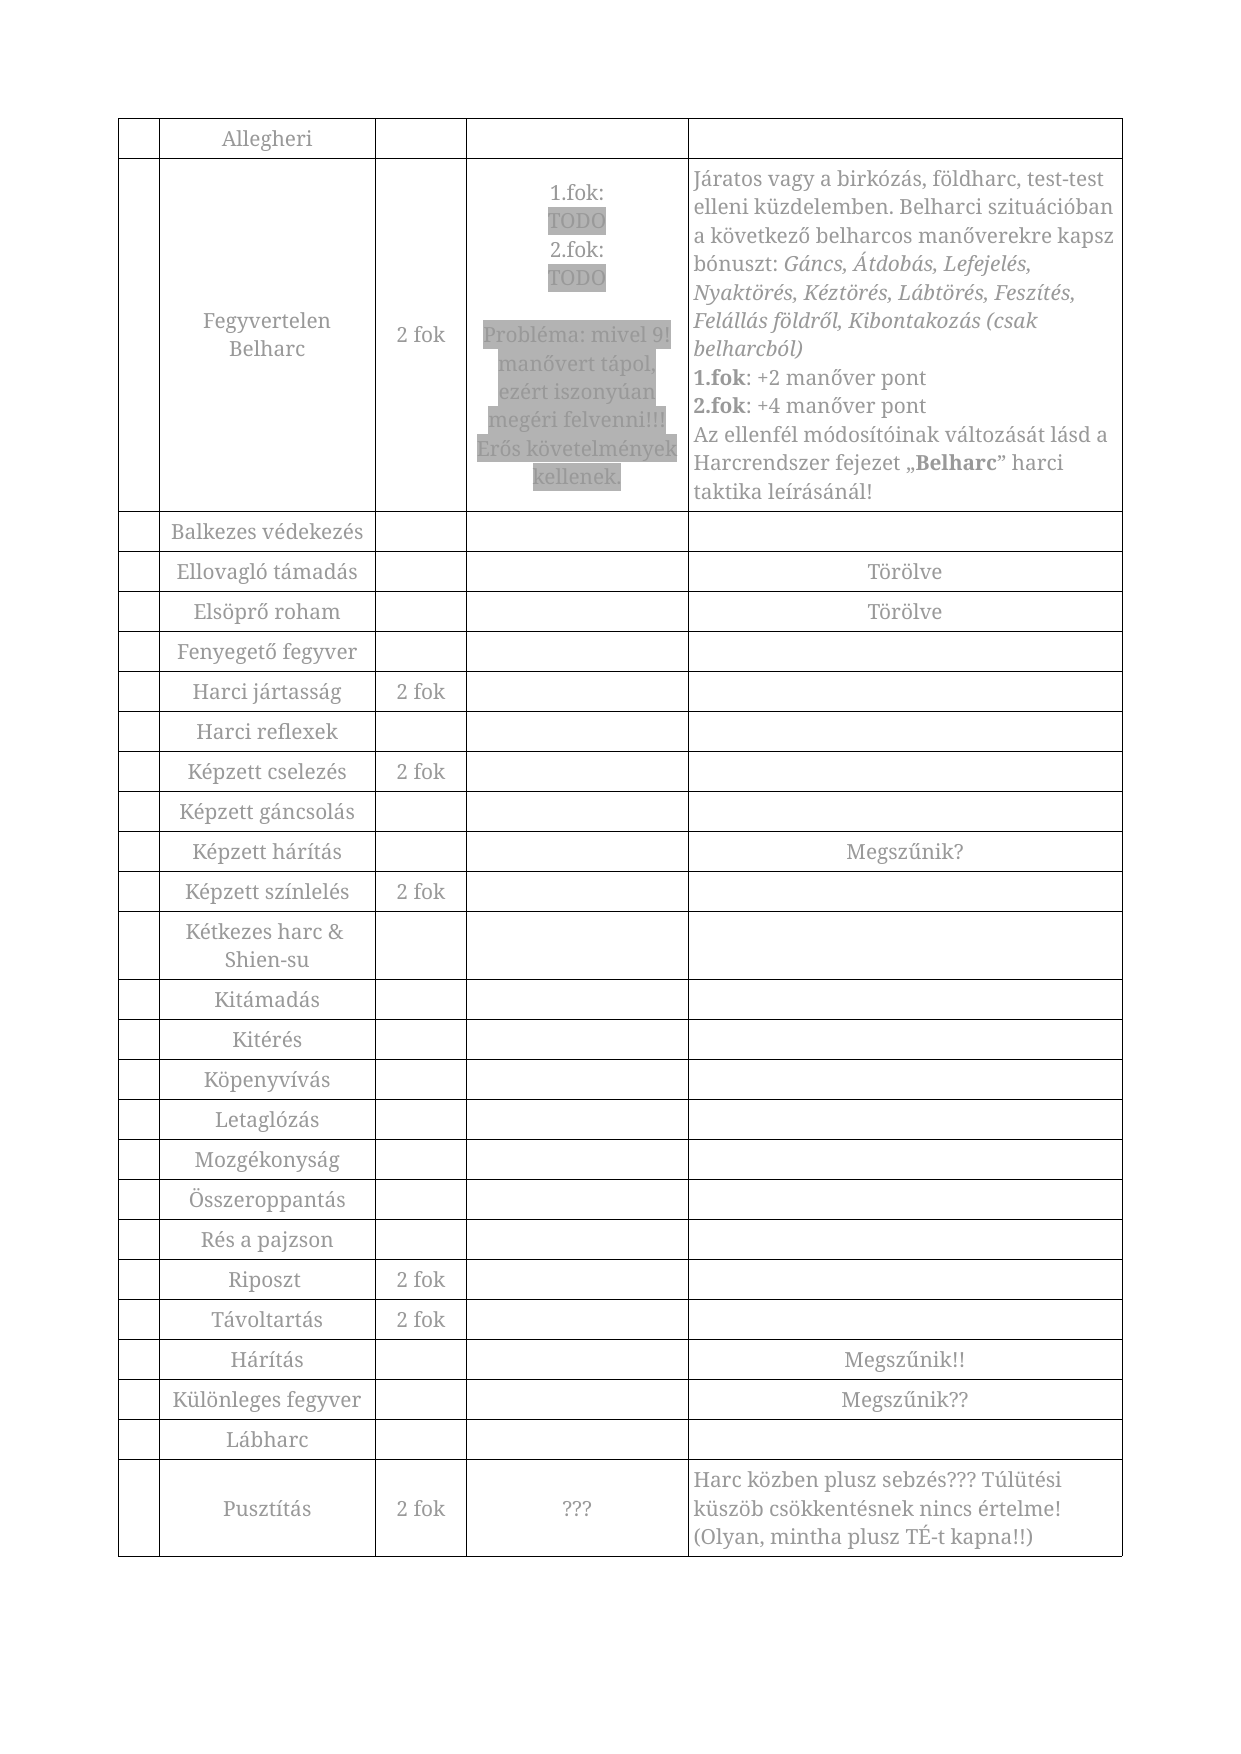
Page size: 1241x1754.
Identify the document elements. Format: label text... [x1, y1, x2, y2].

table_cell [119, 512, 159, 551]
table_cell Megszűnik!! [689, 1340, 1122, 1379]
table_cell [467, 1060, 688, 1099]
table_cell Képzett hárítás [160, 832, 375, 871]
table_cell [689, 1060, 1122, 1099]
table_cell Harci reflexek [160, 712, 375, 751]
table_cell [119, 1420, 159, 1459]
table_cell [467, 1340, 688, 1379]
table_cell Harci jártasság [160, 672, 375, 711]
table_cell 2 fok [376, 159, 466, 511]
table_cell [467, 1260, 688, 1299]
table_cell 2 fok [376, 1260, 466, 1299]
table_cell [376, 1340, 466, 1379]
table_cell [376, 712, 466, 751]
table_cell [689, 1180, 1122, 1219]
table_cell Pusztítás [160, 1460, 375, 1556]
table_cell [467, 980, 688, 1019]
table_cell Távoltartás [160, 1300, 375, 1339]
table_cell Fegyvertelen Belharc [160, 159, 375, 511]
table_cell [467, 1100, 688, 1139]
table_cell 2 fok [376, 672, 466, 711]
table_cell 2 fok [376, 872, 466, 911]
table_cell [467, 832, 688, 871]
table_cell 2 fok [376, 1460, 466, 1556]
table_cell [119, 672, 159, 711]
table_cell Törölve [689, 592, 1122, 631]
table_cell [467, 792, 688, 831]
table_cell Kitérés [160, 1020, 375, 1059]
table_cell [689, 632, 1122, 671]
table_cell Mozgékonyság [160, 1140, 375, 1179]
table_cell [119, 1300, 159, 1339]
table_cell [467, 119, 688, 158]
table_cell [467, 1420, 688, 1459]
table_cell [119, 752, 159, 791]
table_cell [467, 912, 688, 979]
table_cell Képzett gáncsolás [160, 792, 375, 831]
table_cell [467, 1220, 688, 1259]
table_cell [467, 552, 688, 591]
table_cell [467, 752, 688, 791]
table_cell [689, 872, 1122, 911]
table_cell Képzett színlelés [160, 872, 375, 911]
table_cell [119, 1180, 159, 1219]
table_cell [689, 1020, 1122, 1059]
table_cell [119, 1340, 159, 1379]
table_cell [119, 1140, 159, 1179]
table_cell [467, 872, 688, 911]
table_cell [119, 1380, 159, 1419]
table_cell Összeroppantás [160, 1180, 375, 1219]
table_cell [119, 872, 159, 911]
table_cell [689, 1100, 1122, 1139]
table_cell [467, 1300, 688, 1339]
table_cell [119, 552, 159, 591]
table_cell [689, 912, 1122, 979]
table_cell [119, 1020, 159, 1059]
table_cell [467, 1140, 688, 1179]
table_cell [119, 159, 159, 511]
table_cell Letaglózás [160, 1100, 375, 1139]
table_cell [119, 912, 159, 979]
table_cell Köpenyvívás [160, 1060, 375, 1099]
table_cell [119, 632, 159, 671]
table_cell [119, 1060, 159, 1099]
table_cell [119, 119, 159, 158]
table_cell [689, 1300, 1122, 1339]
table_cell [119, 1220, 159, 1259]
table_cell [376, 119, 466, 158]
table_cell [119, 712, 159, 751]
table_cell Balkezes védekezés [160, 512, 375, 551]
table_cell [689, 792, 1122, 831]
table_cell 2 fok [376, 1300, 466, 1339]
table_cell 1.fok: TODO 2.fok: TODO Probléma: mivel 9! manővert tápol, ezért iszonyúan megéri felvenni!!! Erős követelmények kellenek. [467, 159, 688, 511]
table_cell [467, 1380, 688, 1419]
table_cell [376, 1100, 466, 1139]
table_cell [689, 512, 1122, 551]
table_cell [689, 1260, 1122, 1299]
table_cell [119, 980, 159, 1019]
table_cell [376, 632, 466, 671]
table_cell [689, 752, 1122, 791]
table_cell [467, 672, 688, 711]
table_cell Lábharc [160, 1420, 375, 1459]
table_cell [689, 1220, 1122, 1259]
table_cell [376, 1060, 466, 1099]
table_cell [376, 1420, 466, 1459]
table_cell [689, 1140, 1122, 1179]
table_cell [119, 592, 159, 631]
table_cell Hárítás [160, 1340, 375, 1379]
table_cell Kétkezes harc & Shien-su [160, 912, 375, 979]
table_cell [689, 672, 1122, 711]
table_cell [467, 1020, 688, 1059]
table_cell [376, 832, 466, 871]
table_cell Megszűnik?? [689, 1380, 1122, 1419]
table_cell [376, 512, 466, 551]
table_cell [376, 912, 466, 979]
table_cell ??? [467, 1460, 688, 1556]
table_cell [376, 552, 466, 591]
table_cell Képzett cselezés [160, 752, 375, 791]
table_cell Ellovagló támadás [160, 552, 375, 591]
table_cell [689, 1420, 1122, 1459]
table_cell [119, 1460, 159, 1556]
table_cell [376, 792, 466, 831]
table_cell Megszűnik? [689, 832, 1122, 871]
table_cell [376, 1220, 466, 1259]
table_cell [119, 832, 159, 871]
table_cell [467, 1180, 688, 1219]
table_cell [689, 980, 1122, 1019]
table_cell [689, 119, 1122, 158]
table_cell 2 fok [376, 752, 466, 791]
table_cell [467, 712, 688, 751]
table_cell Fenyegető fegyver [160, 632, 375, 671]
table_cell [376, 1180, 466, 1219]
table_cell [119, 1100, 159, 1139]
table_cell [376, 592, 466, 631]
table_cell Kitámadás [160, 980, 375, 1019]
table_cell [467, 592, 688, 631]
table_cell [689, 712, 1122, 751]
table_cell [376, 1140, 466, 1179]
table_cell [119, 1260, 159, 1299]
table_cell Elsöprő roham [160, 592, 375, 631]
table_cell [376, 980, 466, 1019]
table_cell [467, 512, 688, 551]
table_cell Járatos vagy a birkózás, földharc, test-test elleni küzdelemben. Belharci szituációban a következő belharcos manőverekre kapsz bónuszt: Gáncs, Átdobás, Lefejelés, Nyaktörés, Kéztörés, Lábtörés, Feszítés, Felállás földről, Kibontakozás (csak belharcból) 1.fok: +2 manőver pont 2.fok: +4 manőver pont Az ellenfél módosítóinak változását lásd a Harcrendszer fejezet „Belharc” harci taktika leírásánál! [689, 159, 1122, 511]
table_cell Rés a pajzson [160, 1220, 375, 1259]
table_cell [376, 1020, 466, 1059]
table_cell Törölve [689, 552, 1122, 591]
table_cell [376, 1380, 466, 1419]
table_cell Harc közben plusz sebzés??? Túlütési küszöb csökkentésnek nincs értelme! (Olyan, mintha plusz TÉ-t kapna!!) [689, 1460, 1122, 1556]
table_cell Riposzt [160, 1260, 375, 1299]
table_cell [119, 792, 159, 831]
table_cell [467, 632, 688, 671]
table_cell Különleges fegyver [160, 1380, 375, 1419]
table_cell Allegheri [160, 119, 375, 158]
